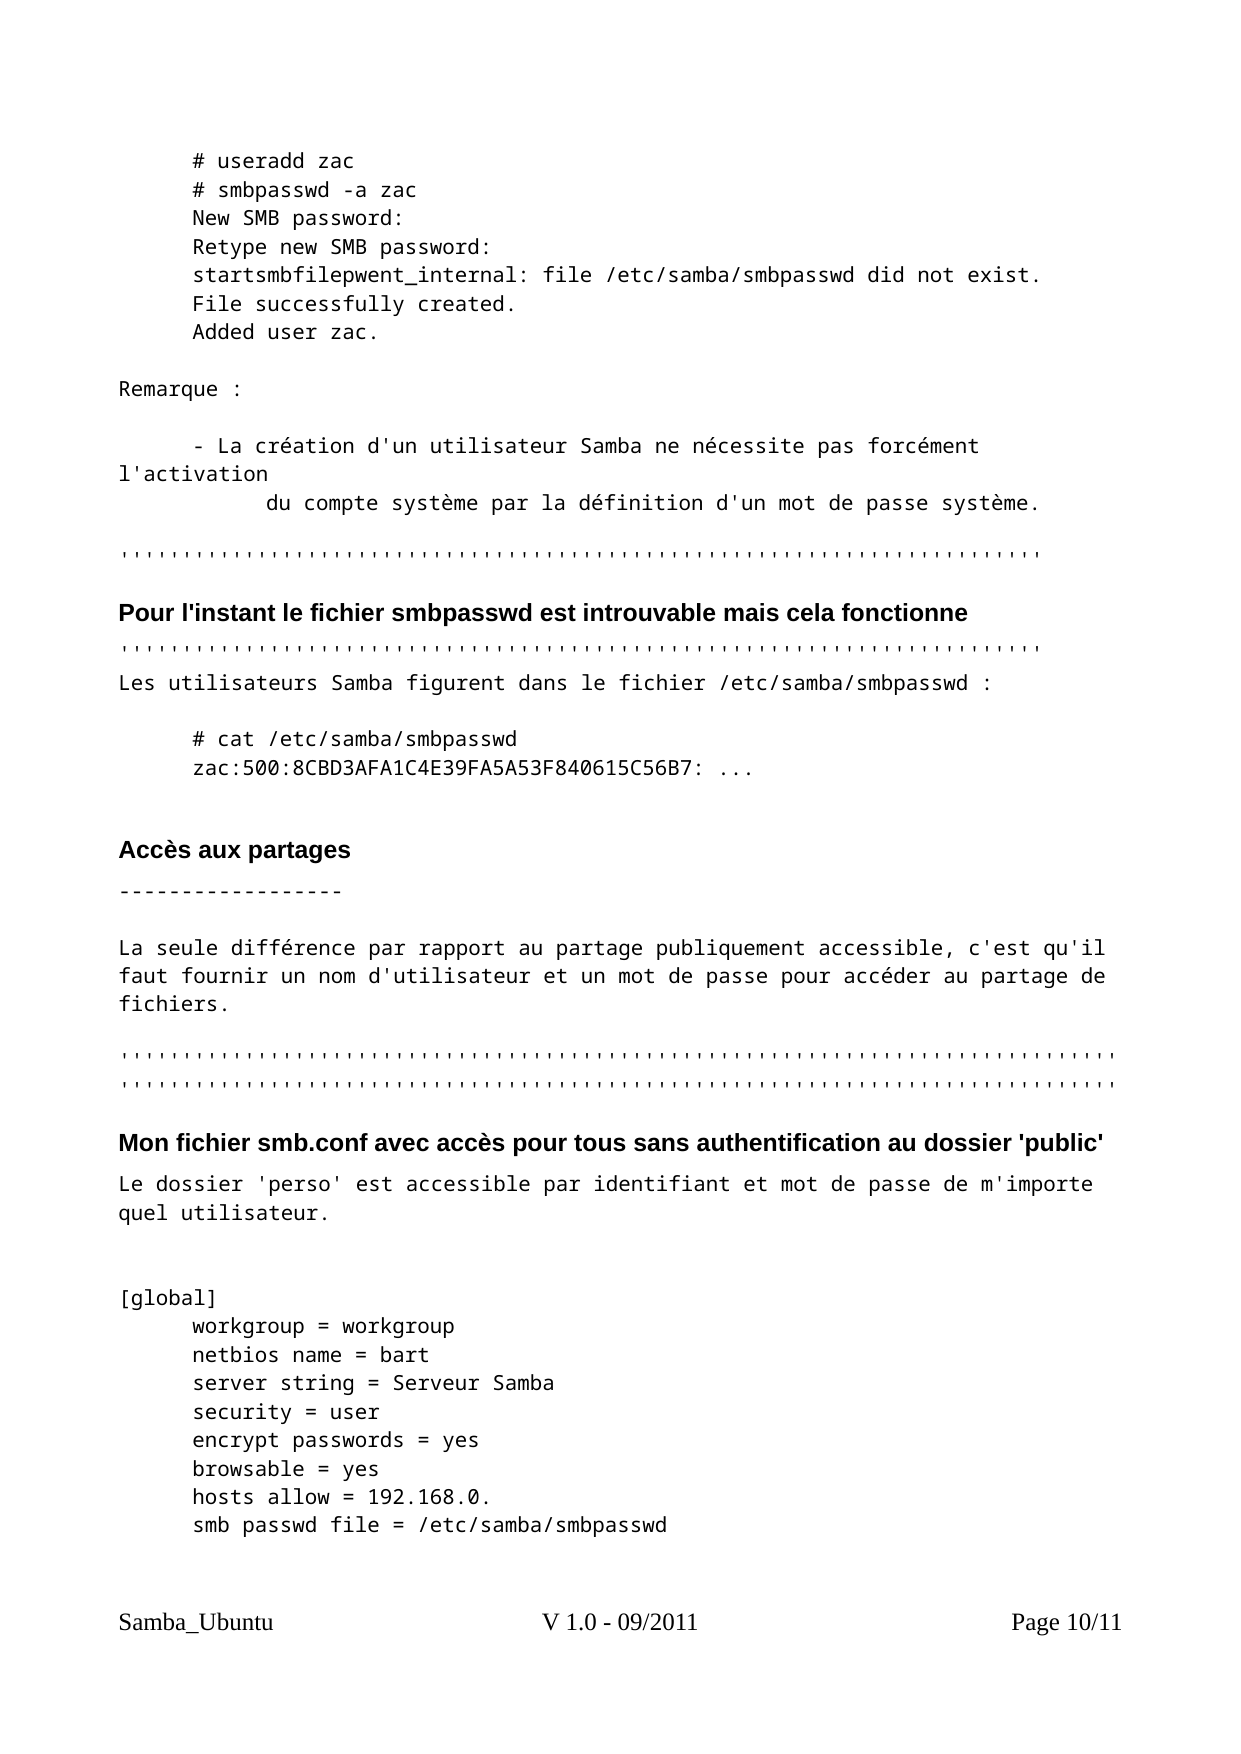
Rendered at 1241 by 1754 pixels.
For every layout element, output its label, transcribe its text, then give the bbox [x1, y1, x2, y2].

text hosts allow = 192.168.0. [118, 1482, 1122, 1511]
text - La création d'un utilisateur Samba ne nécessite pas forcément l'activation [118, 431, 1122, 488]
text du compte système par la définition d'un mot de passe système. [118, 488, 1122, 516]
text Remarque : [118, 374, 1122, 402]
text '''''''''''''''''''''''''''''''''''''''''''''''''''''''''''''''''''''''''''''''' [118, 1046, 1122, 1075]
text Added user zac. [118, 317, 1122, 346]
subtitle Accès aux partages [118, 835, 1122, 863]
text Les utilisateurs Samba figurent dans le fichier /etc/samba/smbpasswd : [118, 668, 1122, 696]
text ------------------ [118, 876, 1122, 904]
text New SMB password: [118, 203, 1122, 232]
text Le dossier 'perso' est accessible par identifiant et mot de passe de m'importe quel utilisateur. [118, 1169, 1122, 1226]
text # smbpasswd -a zac [118, 175, 1122, 203]
text netbios name = bart [118, 1340, 1122, 1368]
text security = user [118, 1397, 1122, 1425]
text '''''''''''''''''''''''''''''''''''''''''''''''''''''''''''''''''''''''''' [118, 545, 1122, 573]
subtitle Pour l'instant le fichier smbpasswd est introuvable mais cela fonctionne [118, 598, 1122, 627]
text fichiers. [118, 989, 1122, 1018]
text File successfully created. [118, 289, 1122, 317]
text # cat /etc/samba/smbpasswd [118, 724, 1122, 753]
text La seule différence par rapport au partage publiquement accessible, c'est qu'il [118, 933, 1122, 961]
text zac:500:8CBD3AFA1C4E39FA5A53F840615C56B7: ... [118, 753, 1122, 781]
text workgroup = workgroup [118, 1312, 1122, 1340]
text browsable = yes [118, 1454, 1122, 1482]
text smb passwd file = /etc/samba/smbpasswd [118, 1511, 1122, 1539]
text encrypt passwords = yes [118, 1425, 1122, 1454]
text '''''''''''''''''''''''''''''''''''''''''''''''''''''''''''''''''''''''''' [118, 639, 1122, 668]
text [global] [118, 1283, 1122, 1312]
text '''''''''''''''''''''''''''''''''''''''''''''''''''''''''''''''''''''''''''''''' [118, 1075, 1122, 1103]
text server string = Serveur Samba [118, 1368, 1122, 1397]
text faut fournir un nom d'utilisateur et un mot de passe pour accéder au partage de [118, 961, 1122, 989]
text Retype new SMB password: [118, 232, 1122, 260]
text startsmbfilepwent_internal: file /etc/samba/smbpasswd did not exist. [118, 260, 1122, 289]
subtitle Mon fichier smb.conf avec accès pour tous sans authentification au dossier 'public' [118, 1128, 1122, 1157]
text # useradd zac [118, 147, 1122, 175]
